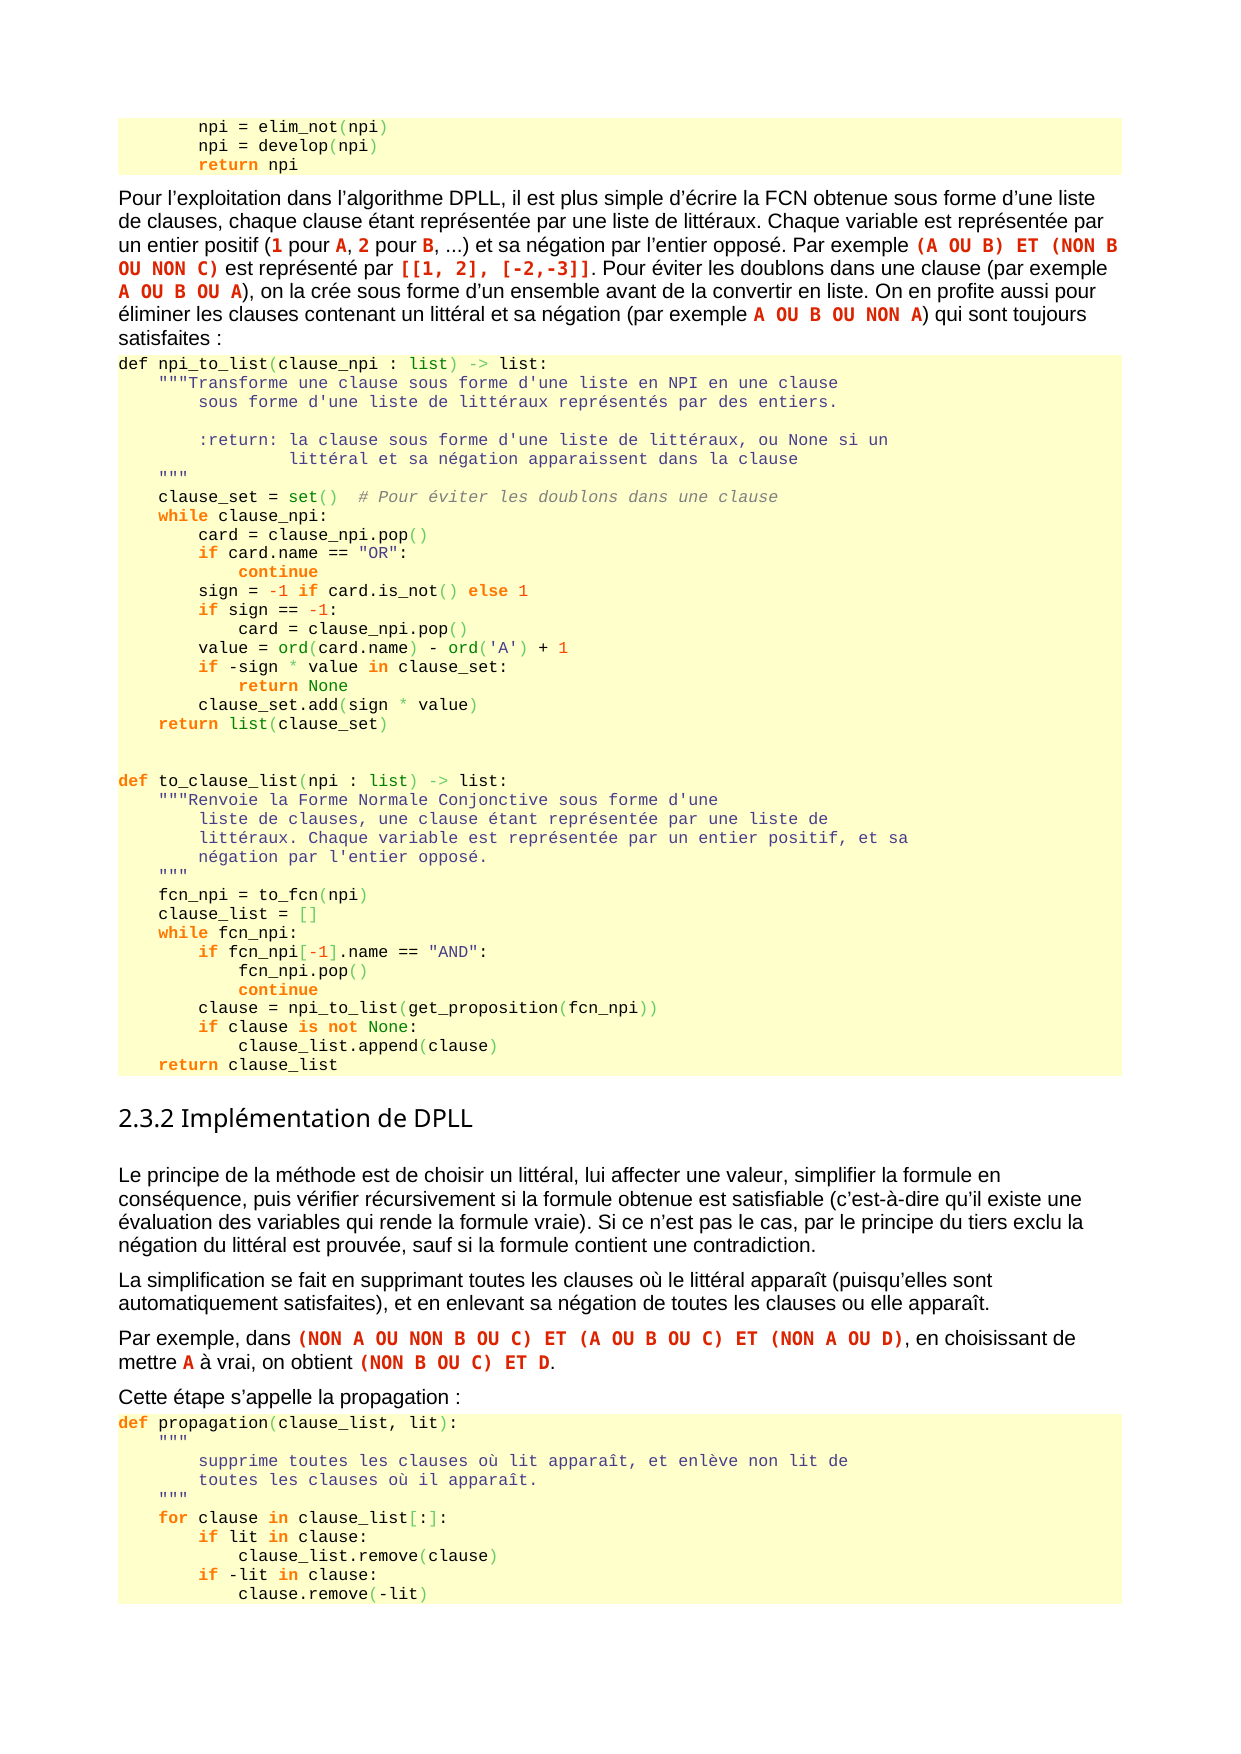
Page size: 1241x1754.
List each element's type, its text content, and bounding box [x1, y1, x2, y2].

text continue [118, 981, 1122, 1000]
text toutes les clauses où il apparaît. [118, 1471, 1122, 1490]
text """ [118, 469, 1122, 488]
text return None [118, 678, 1122, 697]
text if lit in clause: [118, 1528, 1122, 1547]
text card = clause_npi.pop() [118, 621, 1122, 640]
text """Transforme une clause sous forme d'une liste en NPI en une clause [118, 374, 1122, 393]
text sign = -1 if card.is_not() else 1 [118, 583, 1122, 602]
text clause = npi_to_list(get_proposition(fcn_npi)) [118, 1000, 1122, 1019]
text littéral et sa négation apparaissent dans la clause [118, 450, 1122, 469]
text Par exemple, dans (NON A OU NON B OU C) ET (A OU B OU C) ET (NON A OU D), en choisissant de mettre A à vrai, on obtient (NON B OU C) ET D. [118, 1327, 1122, 1373]
text """ [118, 867, 1122, 886]
text if card.name == "OR": [118, 545, 1122, 564]
text liste de clauses, une clause étant représentée par une liste de [118, 810, 1122, 829]
text sous forme d'une liste de littéraux représentés par des entiers. [118, 393, 1122, 412]
text Le principe de la méthode est de choisir un littéral, lui affecter une valeur, simplifier la formule en conséquence, puis vérifier récursivement si la formule obtenue est satisfiable (c’est-à-dire qu’il existe une évaluation des variables qui rende la formule vraie). Si ce n’est pas le cas, par le principe du tiers exclu la négation du littéral est prouvée, sauf si la formule contient une contradiction. [118, 1164, 1122, 1257]
text npi = develop(npi) [118, 137, 1122, 156]
text if -lit in clause: [118, 1566, 1122, 1585]
text fcn_npi = to_fcn(npi) [118, 886, 1122, 905]
text supprime toutes les clauses où lit apparaît, et enlève non lit de [118, 1452, 1122, 1471]
text négation par l'entier opposé. [118, 848, 1122, 867]
text value = ord(card.name) - ord('A') + 1 [118, 640, 1122, 659]
text littéraux. Chaque variable est représentée par un entier positif, et sa [118, 829, 1122, 848]
text def npi_to_list(clause_npi : list) -> list: [118, 355, 1122, 374]
text """Renvoie la Forme Normale Conjonctive sous forme d'une [118, 791, 1122, 810]
text """ [118, 1433, 1122, 1452]
text fcn_npi.pop() [118, 962, 1122, 981]
text """ [118, 1490, 1122, 1509]
text while fcn_npi: [118, 924, 1122, 943]
text clause.remove(-lit) [118, 1585, 1122, 1604]
text La simplification se fait en supprimant toutes les clauses où le littéral apparaît (puisqu’elles sont automatiquement satisfaites), et en enlevant sa négation de toutes les clauses ou elle apparaît. [118, 1269, 1122, 1315]
text Pour l’exploitation dans l’algorithme DPLL, il est plus simple d’écrire la FCN obtenue sous forme d’une liste de clauses, chaque clause étant représentée par une liste de littéraux. Chaque variable est représentée par un entier positif (1 pour A, 2 pour B, ...) et sa négation par l’entier opposé. Par exemple (A OU B) ET (NON B OU NON C) est représenté par [[1, 2], [-2,-3]]. Pour éviter les doublons dans une clause (par exemple A OU B OU A), on la crée sous forme d’un ensemble avant de la convertir en liste. On en profite aussi pour éliminer les clauses contenant un littéral et sa négation (par exemple A OU B OU NON A) qui sont toujours satisfaites : [118, 187, 1122, 349]
text clause_set = set() # Pour éviter les doublons dans une clause [118, 488, 1122, 507]
text if clause is not None: [118, 1019, 1122, 1038]
text while clause_npi: [118, 507, 1122, 526]
text return npi [118, 156, 1122, 175]
text if sign == -1: [118, 602, 1122, 621]
text clause_set.add(sign * value) [118, 697, 1122, 716]
text def propagation(clause_list, lit): [118, 1414, 1122, 1433]
text for clause in clause_list[:]: [118, 1509, 1122, 1528]
text continue [118, 564, 1122, 583]
text clause_list = [] [118, 905, 1122, 924]
text clause_list.remove(clause) [118, 1547, 1122, 1566]
text npi = elim_not(npi) [118, 118, 1122, 137]
text def to_clause_list(npi : list) -> list: [118, 772, 1122, 791]
text card = clause_npi.pop() [118, 526, 1122, 545]
text Cette étape s’appelle la propagation : [118, 1385, 1122, 1408]
text if fcn_npi[-1].name == "AND": [118, 943, 1122, 962]
text clause_list.append(clause) [118, 1038, 1122, 1057]
text if -sign * value in clause_set: [118, 659, 1122, 678]
text return clause_list [118, 1057, 1122, 1076]
text return list(clause_set) [118, 716, 1122, 734]
text :return: la clause sous forme d'une liste de littéraux, ou None si un [118, 431, 1122, 450]
subtitle 2.3.2 Implémentation de DPLL [118, 1101, 1122, 1135]
